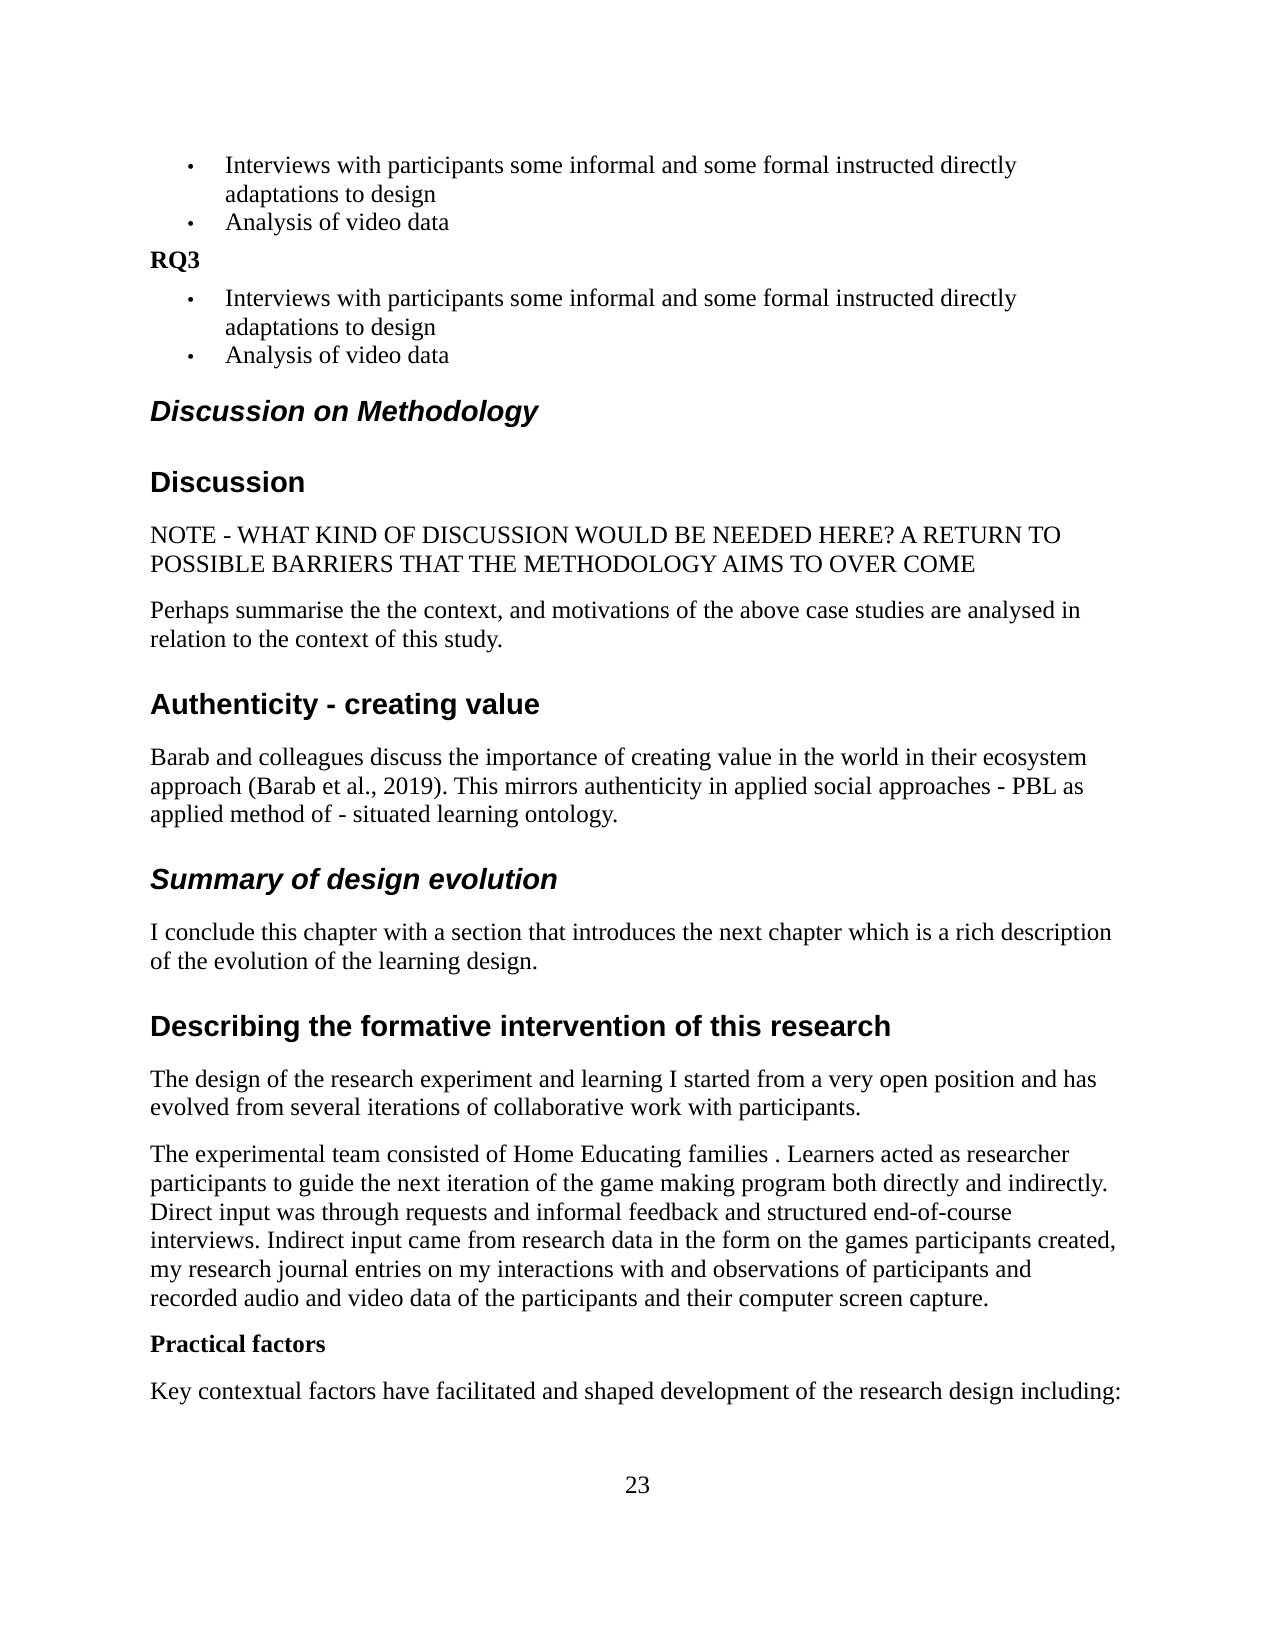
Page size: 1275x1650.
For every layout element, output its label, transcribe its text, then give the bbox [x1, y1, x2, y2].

list Interviews with participants some informal and some formal instructed directly adaptations to design [187, 150, 1125, 207]
text The experimental team consisted of Home Educating families . Learners acted as researcher participants to guide the next iteration of the game making program both directly and indirectly. Direct input was through requests and informal feedback and structured end-of-course interviews. Indirect input came from research data in the form on the games participants created, my research journal entries on my interactions with and observations of participants and recorded audio and video data of the participants and their computer screen capture. [150, 1139, 1125, 1312]
text I conclude this chapter with a section that introduces the next chapter which is a rich description of the evolution of the learning design. [150, 917, 1125, 975]
list Analysis of video data [187, 207, 1125, 236]
text RQ3 [150, 245, 1125, 274]
subtitle Authenticity - creating value [150, 687, 1125, 721]
text Practical factors [150, 1329, 1125, 1358]
text NOTE - WHAT KIND OF DISCUSSION WOULD BE NEEDED HERE? A RETURN TO POSSIBLE BARRIERS THAT THE METHODOLOGY AIMS TO OVER COME [150, 520, 1125, 578]
text Perhaps summarise the the context, and motivations of the above case studies are analysed in relation to the context of this study. [150, 596, 1125, 653]
text Barab and colleagues discuss the importance of creating value in the world in their ecosystem approach (Barab et al., 2019). This mirrors authenticity in applied social approaches - PBL as applied method of - situated learning ontology. [150, 742, 1125, 828]
subtitle Discussion on Methodology [150, 394, 1125, 428]
text Key contextual factors have facilitated and shaped development of the research design including: [150, 1376, 1125, 1405]
list Analysis of video data [187, 340, 1125, 369]
list Interviews with participants some informal and some formal instructed directly adaptations to design [187, 283, 1125, 340]
subtitle Discussion [150, 465, 1125, 499]
text The design of the research experiment and learning I started from a very open position and has evolved from several iterations of collaborative work with participants. [150, 1064, 1125, 1121]
subtitle Summary of design evolution [150, 862, 1125, 896]
subtitle Describing the formative intervention of this research [150, 1009, 1125, 1042]
